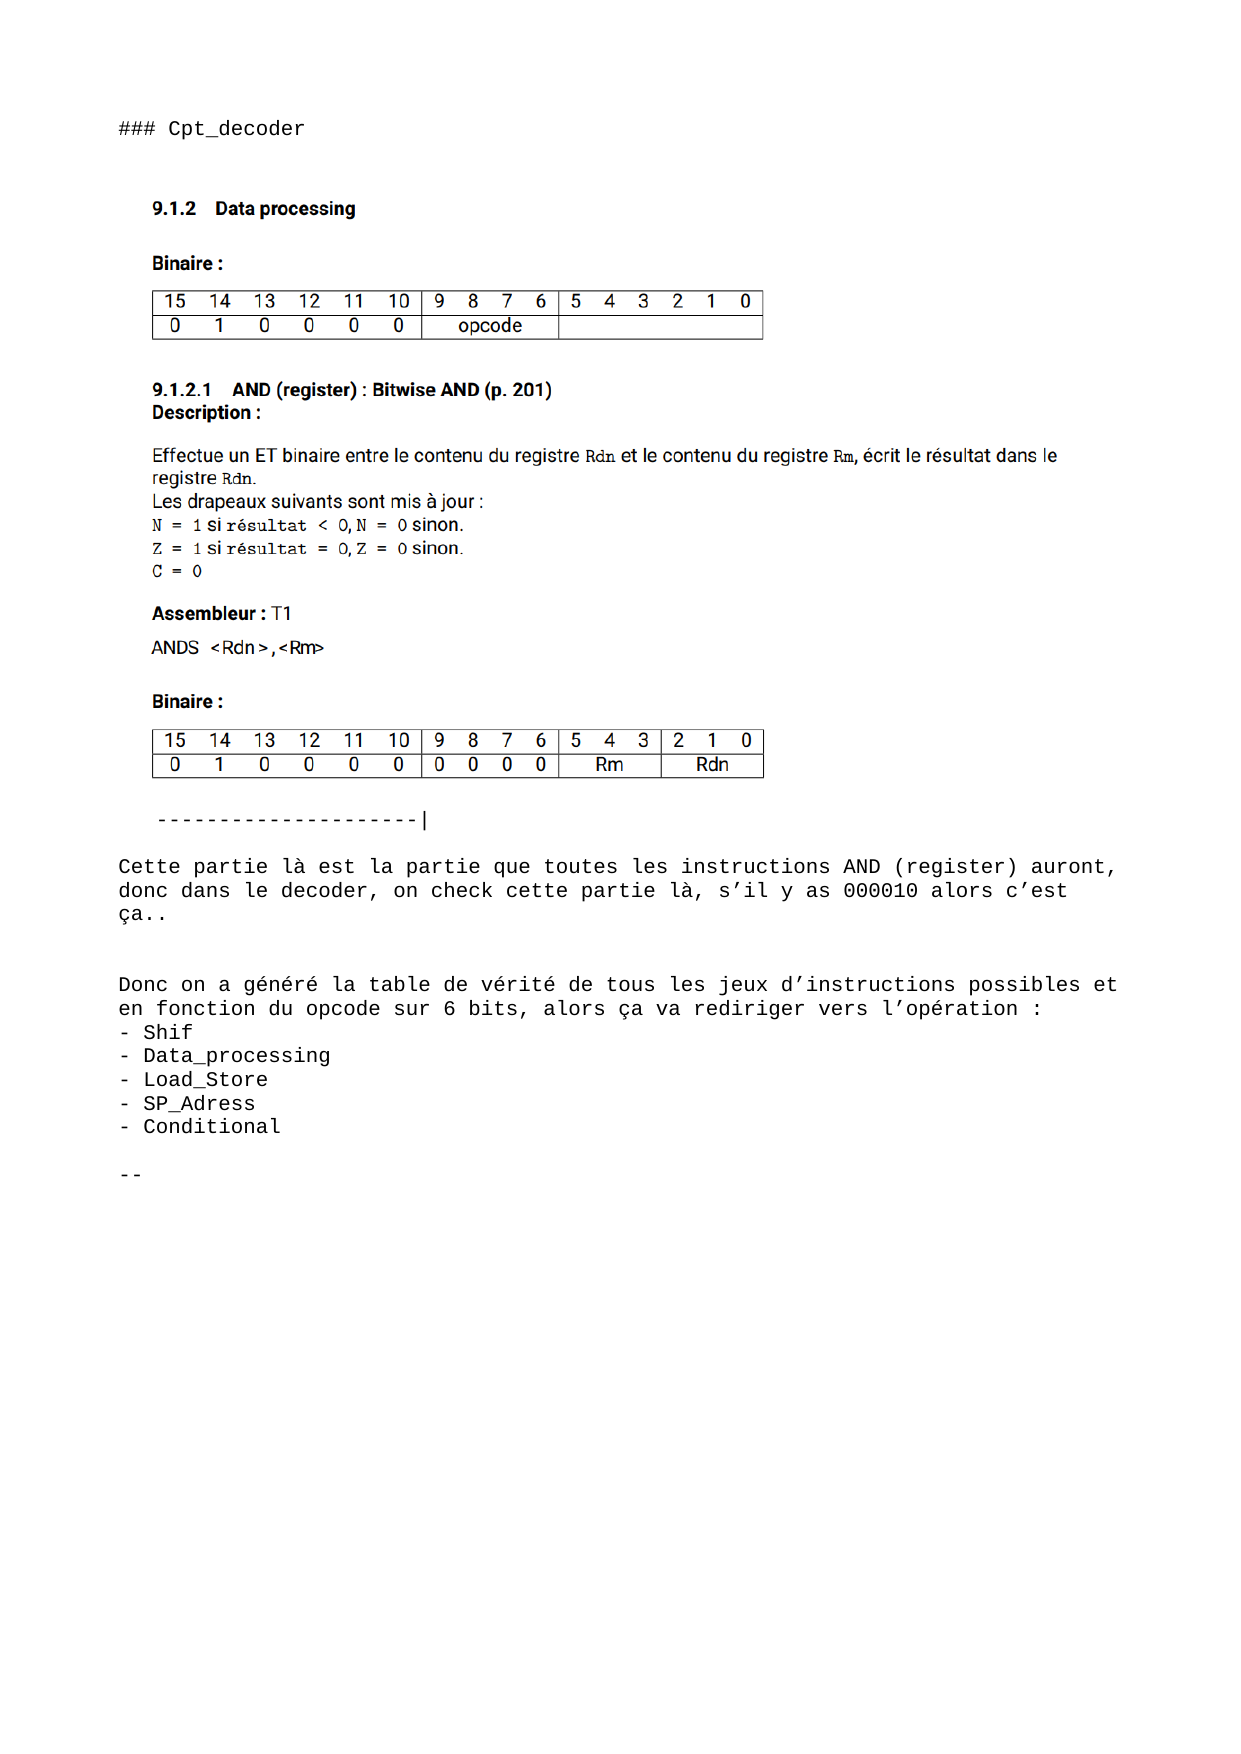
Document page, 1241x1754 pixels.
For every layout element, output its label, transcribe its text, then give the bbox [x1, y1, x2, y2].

text - SP_Adress [118, 1093, 1122, 1116]
text -- [118, 1163, 1122, 1187]
text ### Cpt_decoder [118, 118, 1122, 142]
picture [110, 158, 1115, 809]
text - Load_Store [118, 1069, 1122, 1093]
text - Shif [118, 1022, 1122, 1045]
text donc dans le decoder, on check cette partie là, s’il y as 000010 alors c’est ça.. [118, 880, 1122, 927]
text ---------------------| [118, 142, 1122, 832]
text - Conditional [118, 1116, 1122, 1140]
text - Data_processing [118, 1045, 1122, 1069]
text Cette partie là est la partie que toutes les instructions AND (register) auront, [118, 856, 1122, 880]
text Donc on a généré la table de vérité de tous les jeux d’instructions possibles et en fonction du opcode sur 6 bits, alors ça va rediriger vers l’opération : [118, 974, 1122, 1022]
